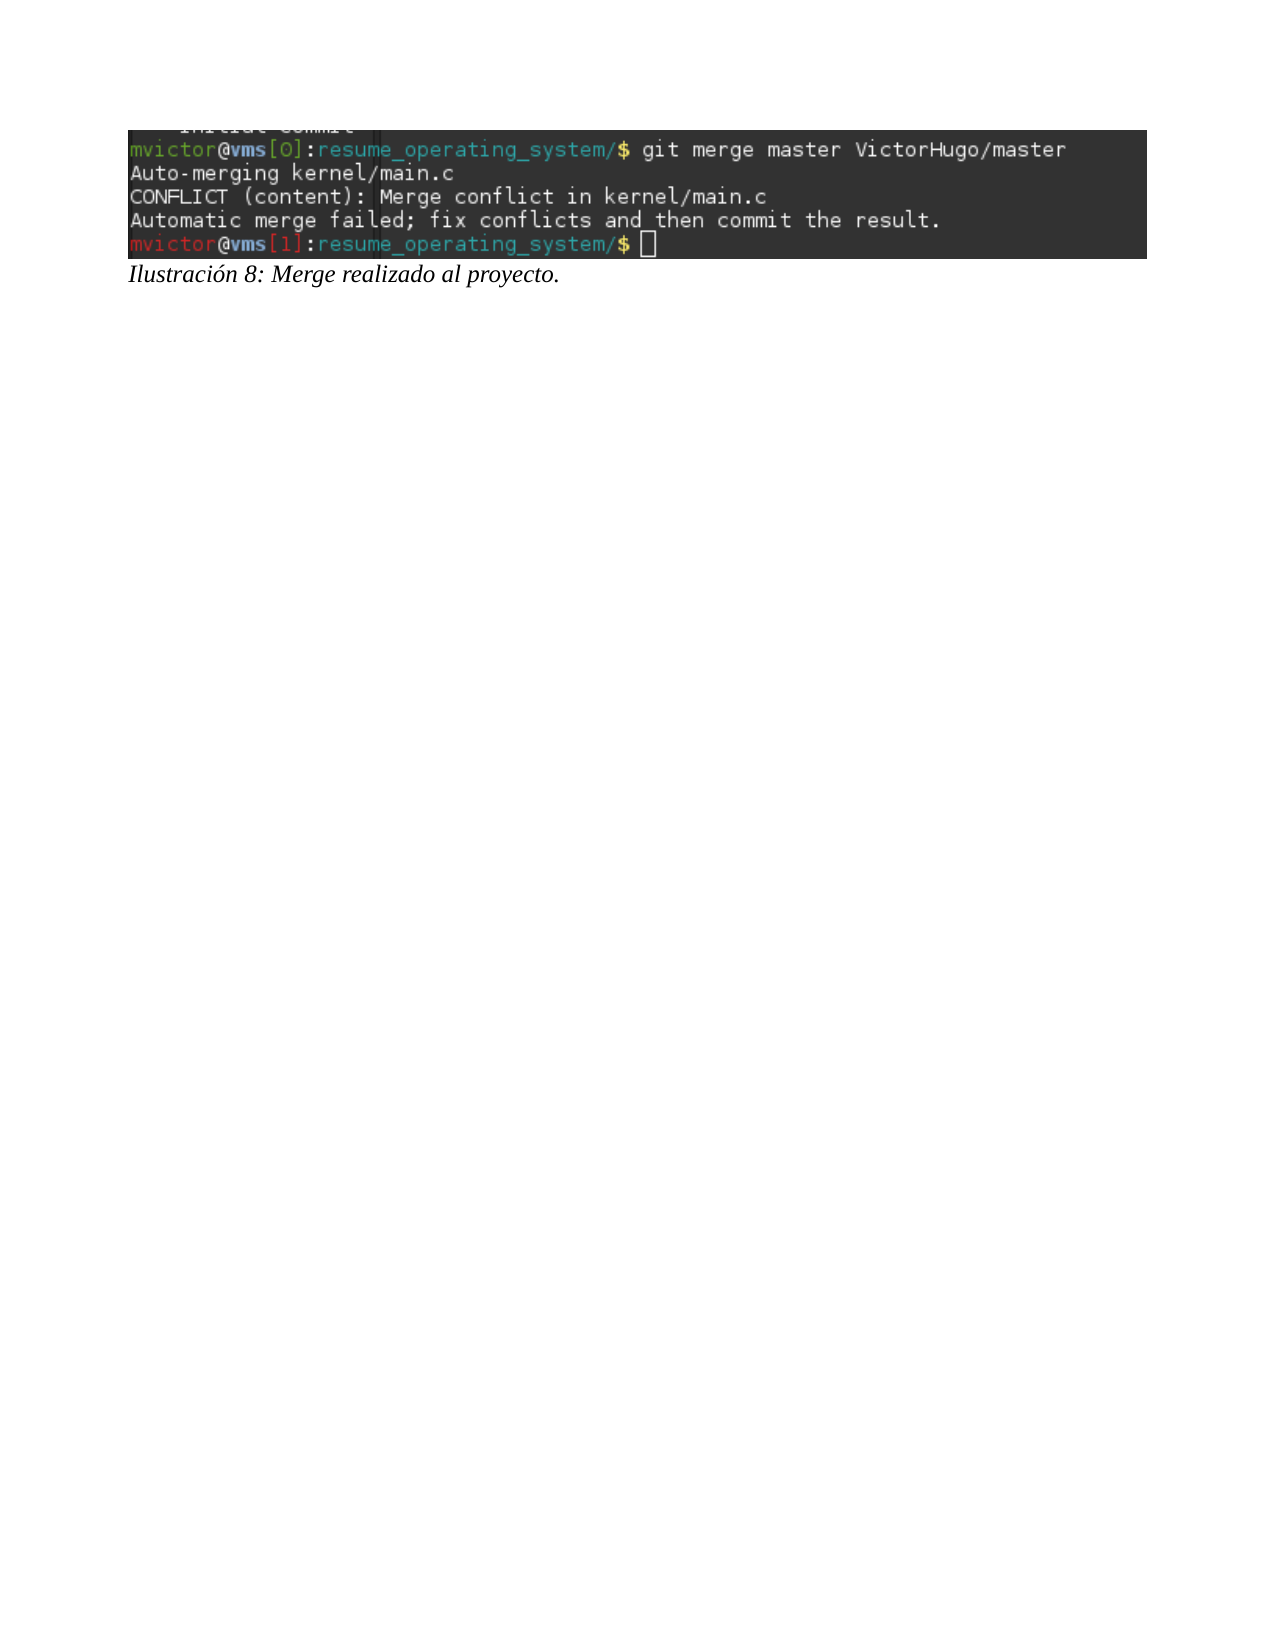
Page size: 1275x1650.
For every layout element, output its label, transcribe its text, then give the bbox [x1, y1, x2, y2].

picture [128, 130, 1147, 259]
text Ilustración 8: Merge realizado al proyecto. [128, 259, 1147, 287]
